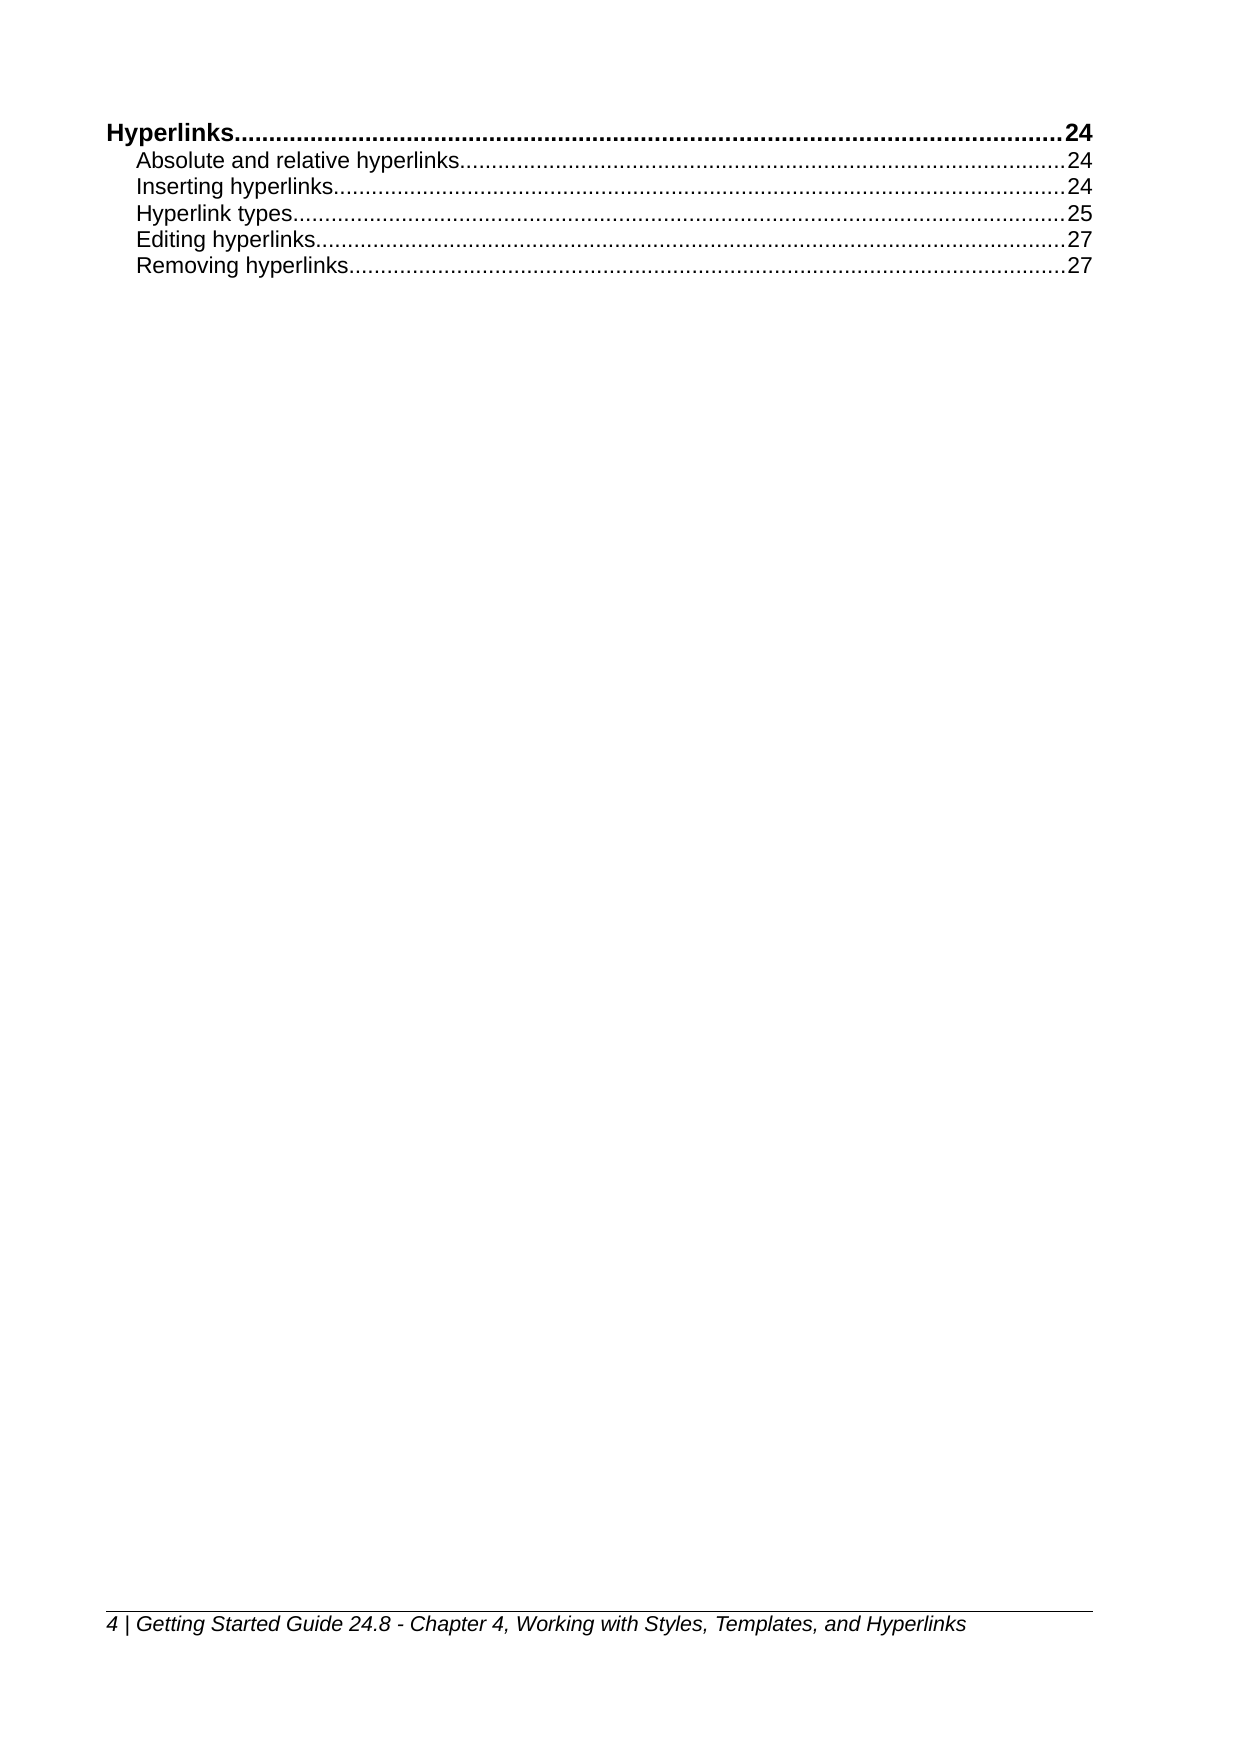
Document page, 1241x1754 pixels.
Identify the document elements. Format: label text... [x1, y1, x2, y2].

text Hyperlink types 25 [136, 199, 1093, 226]
text Hyperlinks 24 [106, 118, 1093, 147]
text Removing hyperlinks 27 [136, 252, 1093, 279]
text Inserting hyperlinks 24 [136, 173, 1093, 199]
text Editing hyperlinks 27 [136, 226, 1093, 252]
text Absolute and relative hyperlinks 24 [136, 147, 1093, 173]
